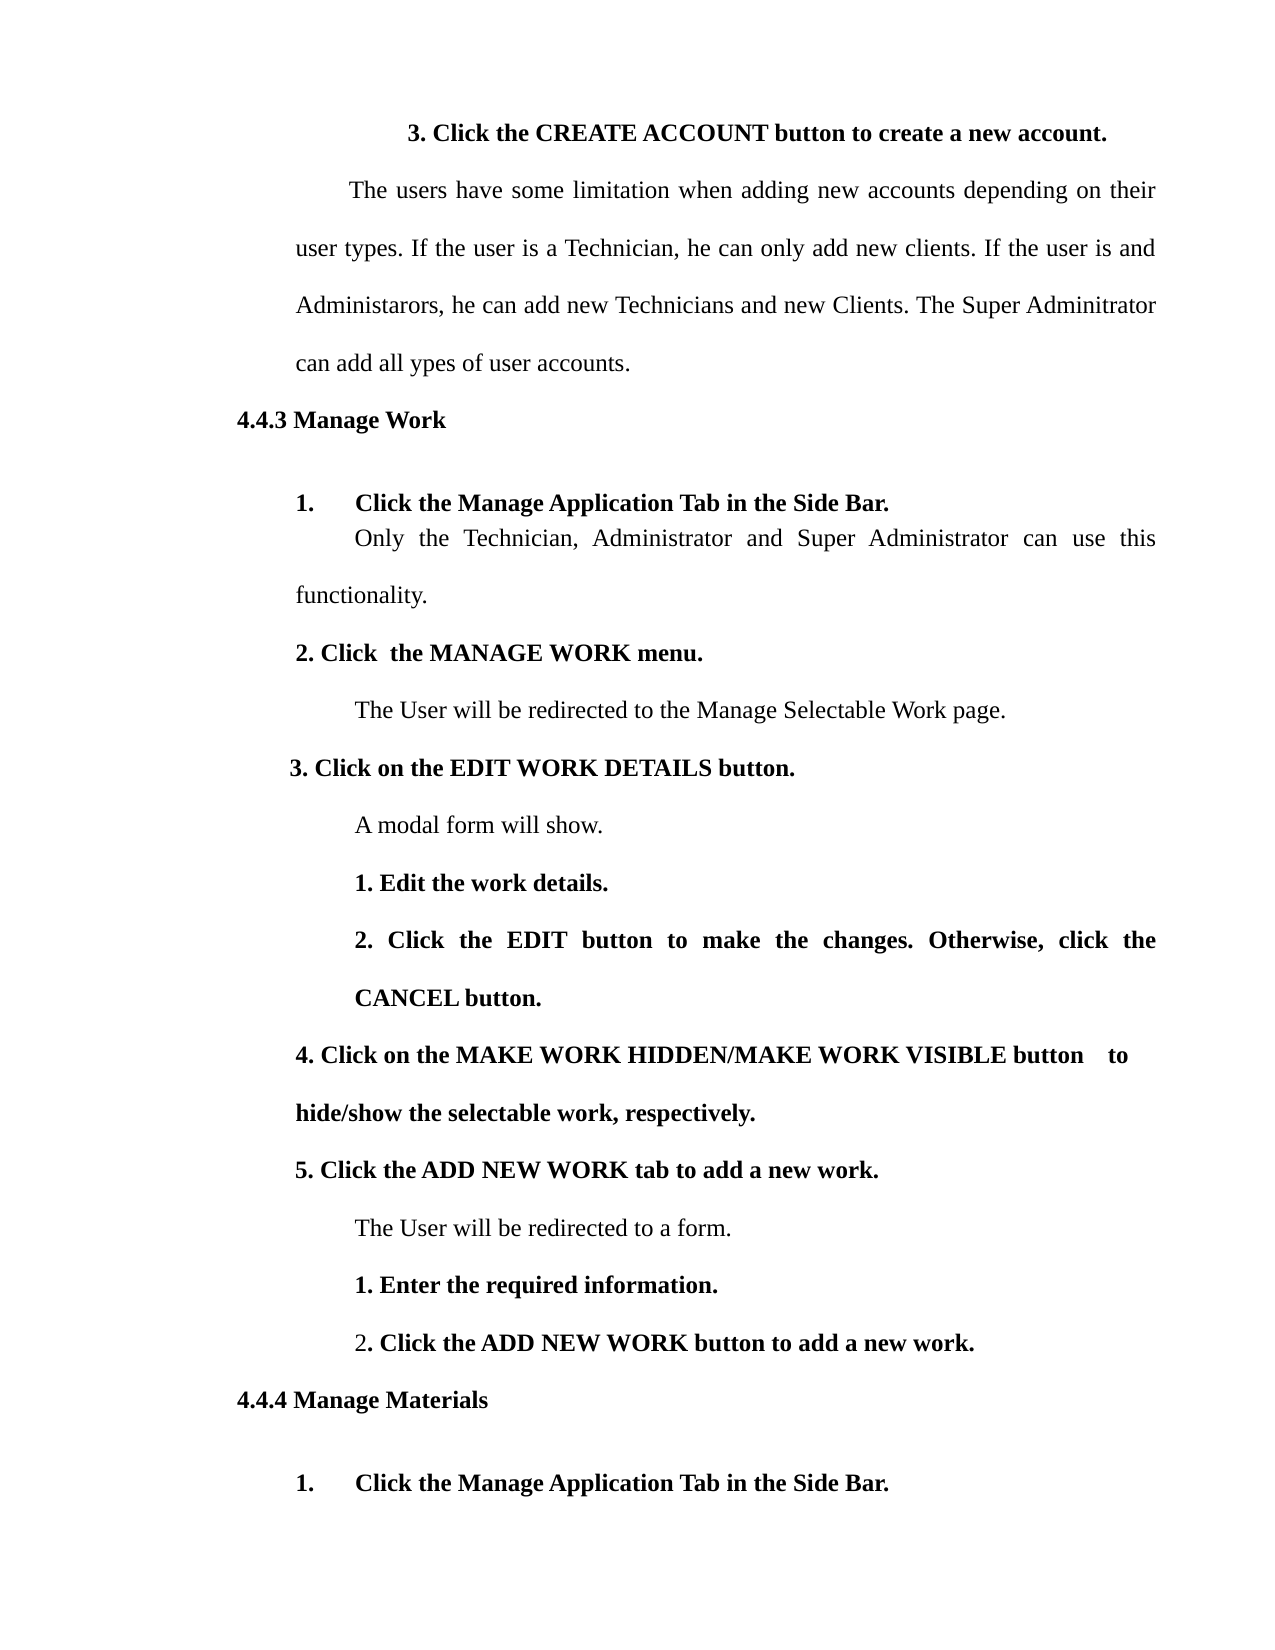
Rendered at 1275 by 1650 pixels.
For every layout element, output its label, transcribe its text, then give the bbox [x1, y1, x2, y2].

text 3. Click the CREATE ACCOUNT button to create a new account. [407, 118, 1157, 147]
text Only the Technician, Administrator and Super Administrator can use this functionality. [295, 523, 1157, 609]
text 4.4.4 Manage Materials [118, 1386, 1157, 1414]
text 1. Edit the work details. [354, 868, 1157, 897]
text 3. Click on the EDIT WORK DETAILS button. [289, 753, 1157, 782]
text The users have some limitation when adding new accounts depending on their user types. If the user is a Technician, he can only add new clients. If the user is and Administarors, he can add new Technicians and new Clients. The Super Adminitrator can add all ypes of user accounts. [295, 176, 1157, 377]
text 1. Click the Manage Application Tab in the Side Bar. [236, 488, 1157, 517]
text 2. Click the ADD NEW WORK button to add a new work. [354, 1328, 1157, 1357]
text A modal form will show. [354, 811, 1157, 839]
text 4. Click on the MAKE WORK HIDDEN/MAKE WORK VISIBLE button to hide/show the selectable work, respectively. [295, 1041, 1157, 1127]
text The User will be redirected to the Manage Selectable Work page. [354, 696, 1157, 724]
text 1. Click the Manage Application Tab in the Side Bar. [236, 1468, 1157, 1497]
text 5. Click the ADD NEW WORK tab to add a new work. [118, 1156, 1157, 1184]
text The User will be redirected to a form. [354, 1213, 1157, 1242]
text 4.4.3 Manage Work [118, 406, 1157, 434]
text 1. Enter the required information. [354, 1271, 1157, 1299]
text 2. Click the MANAGE WORK menu. [295, 638, 1157, 667]
text 2. Click the EDIT button to make the changes. Otherwise, click the CANCEL button. [354, 926, 1157, 1012]
